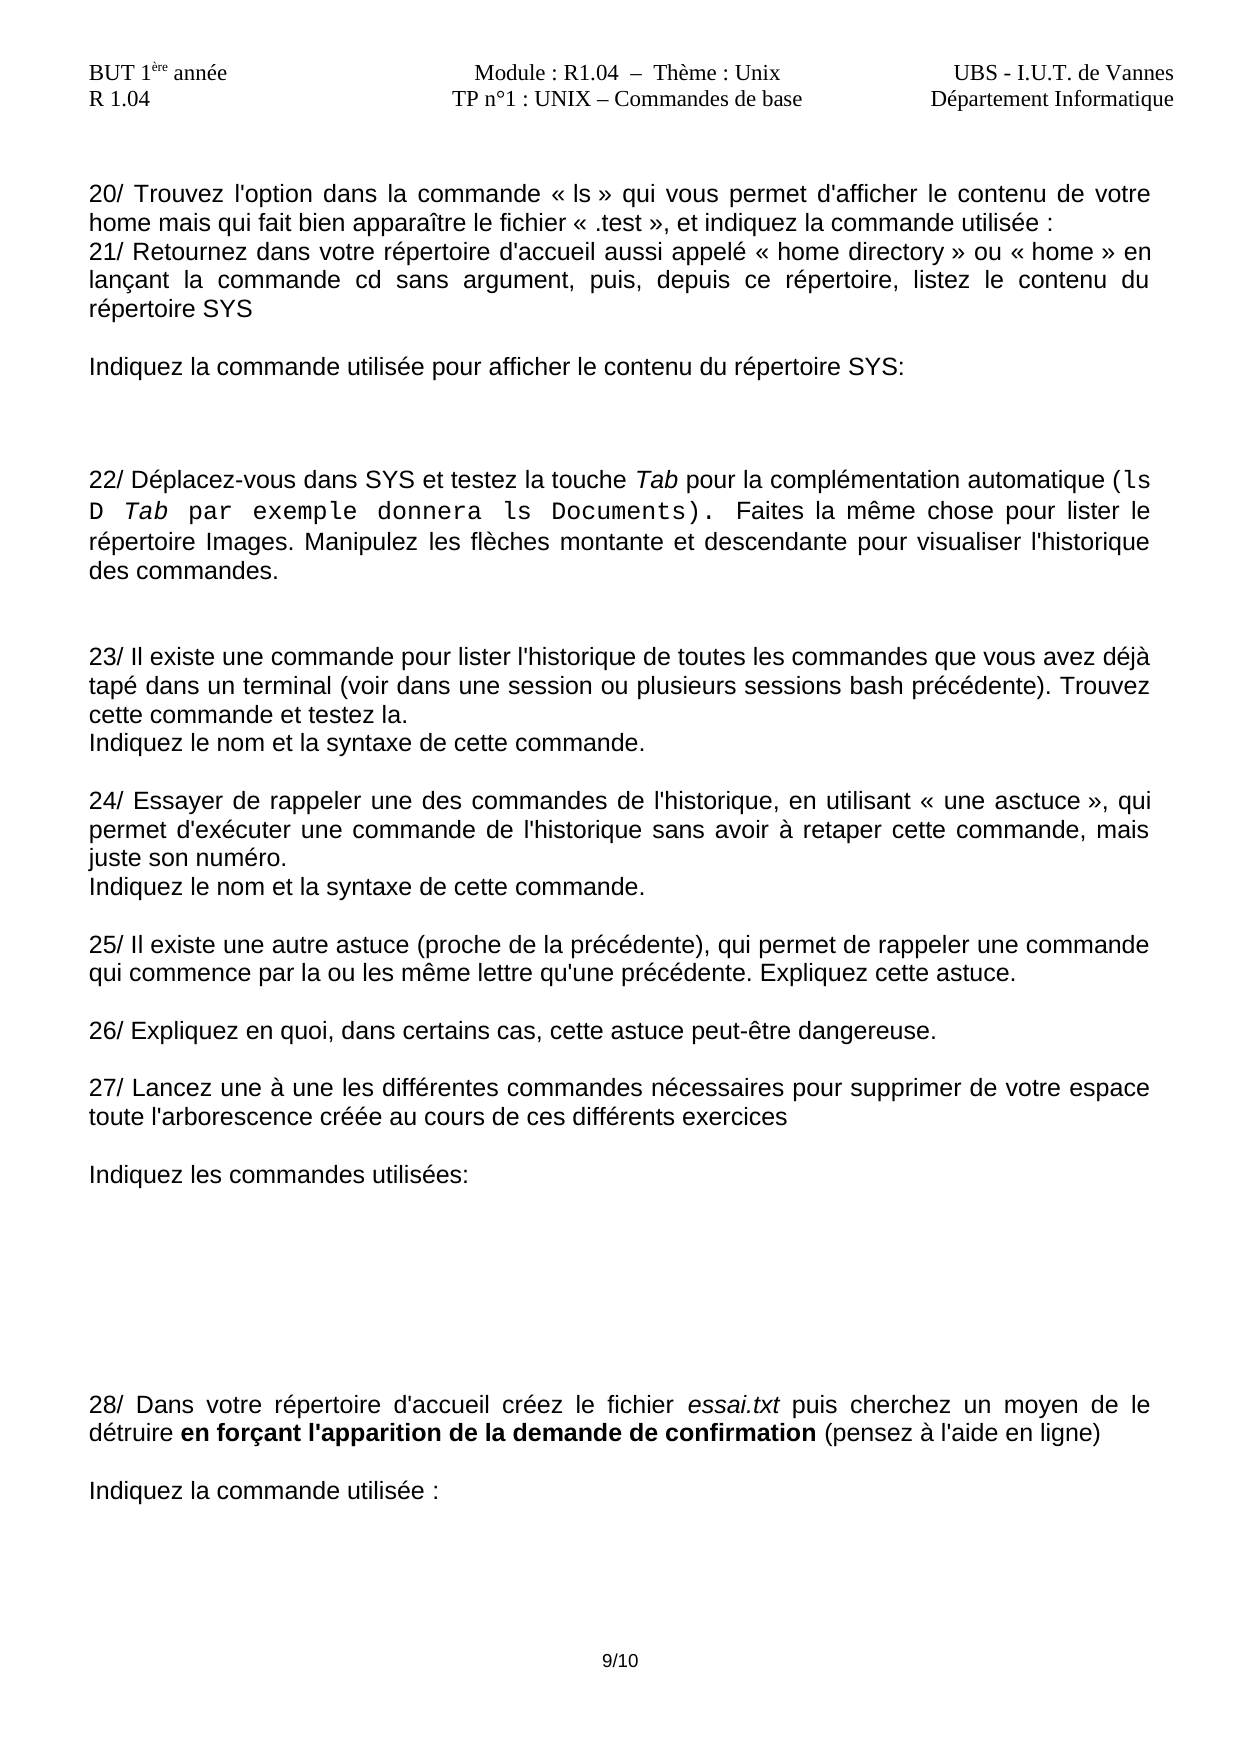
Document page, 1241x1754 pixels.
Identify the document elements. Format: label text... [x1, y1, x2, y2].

text 24/ Essayer de rappeler une des commandes de l'historique, en utilisant « une asctuce », qui permet d'exécuter une commande de l'historique sans avoir à retaper cette commande, mais juste son numéro. [89, 786, 1151, 872]
text 22/ Déplacez-vous dans SYS et testez la touche Tab pour la complémentation automatique (ls D Tab par exemple donnera ls Documents). Faites la même chose pour lister le répertoire Images. Manipulez les flèches montante et descendante pour visualiser l'historique des commandes. [89, 465, 1151, 584]
text 28/ Dans votre répertoire d'accueil créez le fichier essai.txt puis cherchez un moyen de le détruire en forçant l'apparition de la demande de confirmation (pensez à l'aide en ligne) [89, 1389, 1151, 1447]
text Indiquez les commandes utilisées: [89, 1159, 1151, 1188]
text 27/ Lancez une à une les différentes commandes nécessaires pour supprimer de votre espace toute l'arborescence créée au cours de ces différents exercices [89, 1073, 1151, 1131]
text 25/ Il existe une autre astuce (proche de la précédente), qui permet de rappeler une commande qui commence par la ou les même lettre qu'une précédente. Expliquez cette astuce. [89, 929, 1151, 987]
text 21/ Retournez dans votre répertoire d'accueil aussi appelé « home directory » ou « home » en lançant la commande cd sans argument, puis, depuis ce répertoire, listez le contenu du répertoire SYS [89, 236, 1151, 323]
text Indiquez le nom et la syntaxe de cette commande. [89, 872, 1151, 901]
text 26/ Expliquez en quoi, dans certains cas, cette astuce peut-être dangereuse. [89, 1016, 1151, 1044]
text Indiquez le nom et la syntaxe de cette commande. [89, 728, 1151, 757]
text 23/ Il existe une commande pour lister l'historique de toutes les commandes que vous avez déjà tapé dans un terminal (voir dans une session ou plusieurs sessions bash précédente). Trouvez cette commande et testez la. [89, 642, 1151, 728]
text 20/ Trouvez l'option dans la commande « ls » qui vous permet d'afficher le contenu de votre home mais qui fait bien apparaître le fichier « .test », et indiquez la commande utilisée : [89, 179, 1151, 236]
text Indiquez la commande utilisée : [89, 1476, 1151, 1504]
text Indiquez la commande utilisée pour afficher le contenu du répertoire SYS: [89, 351, 1151, 380]
